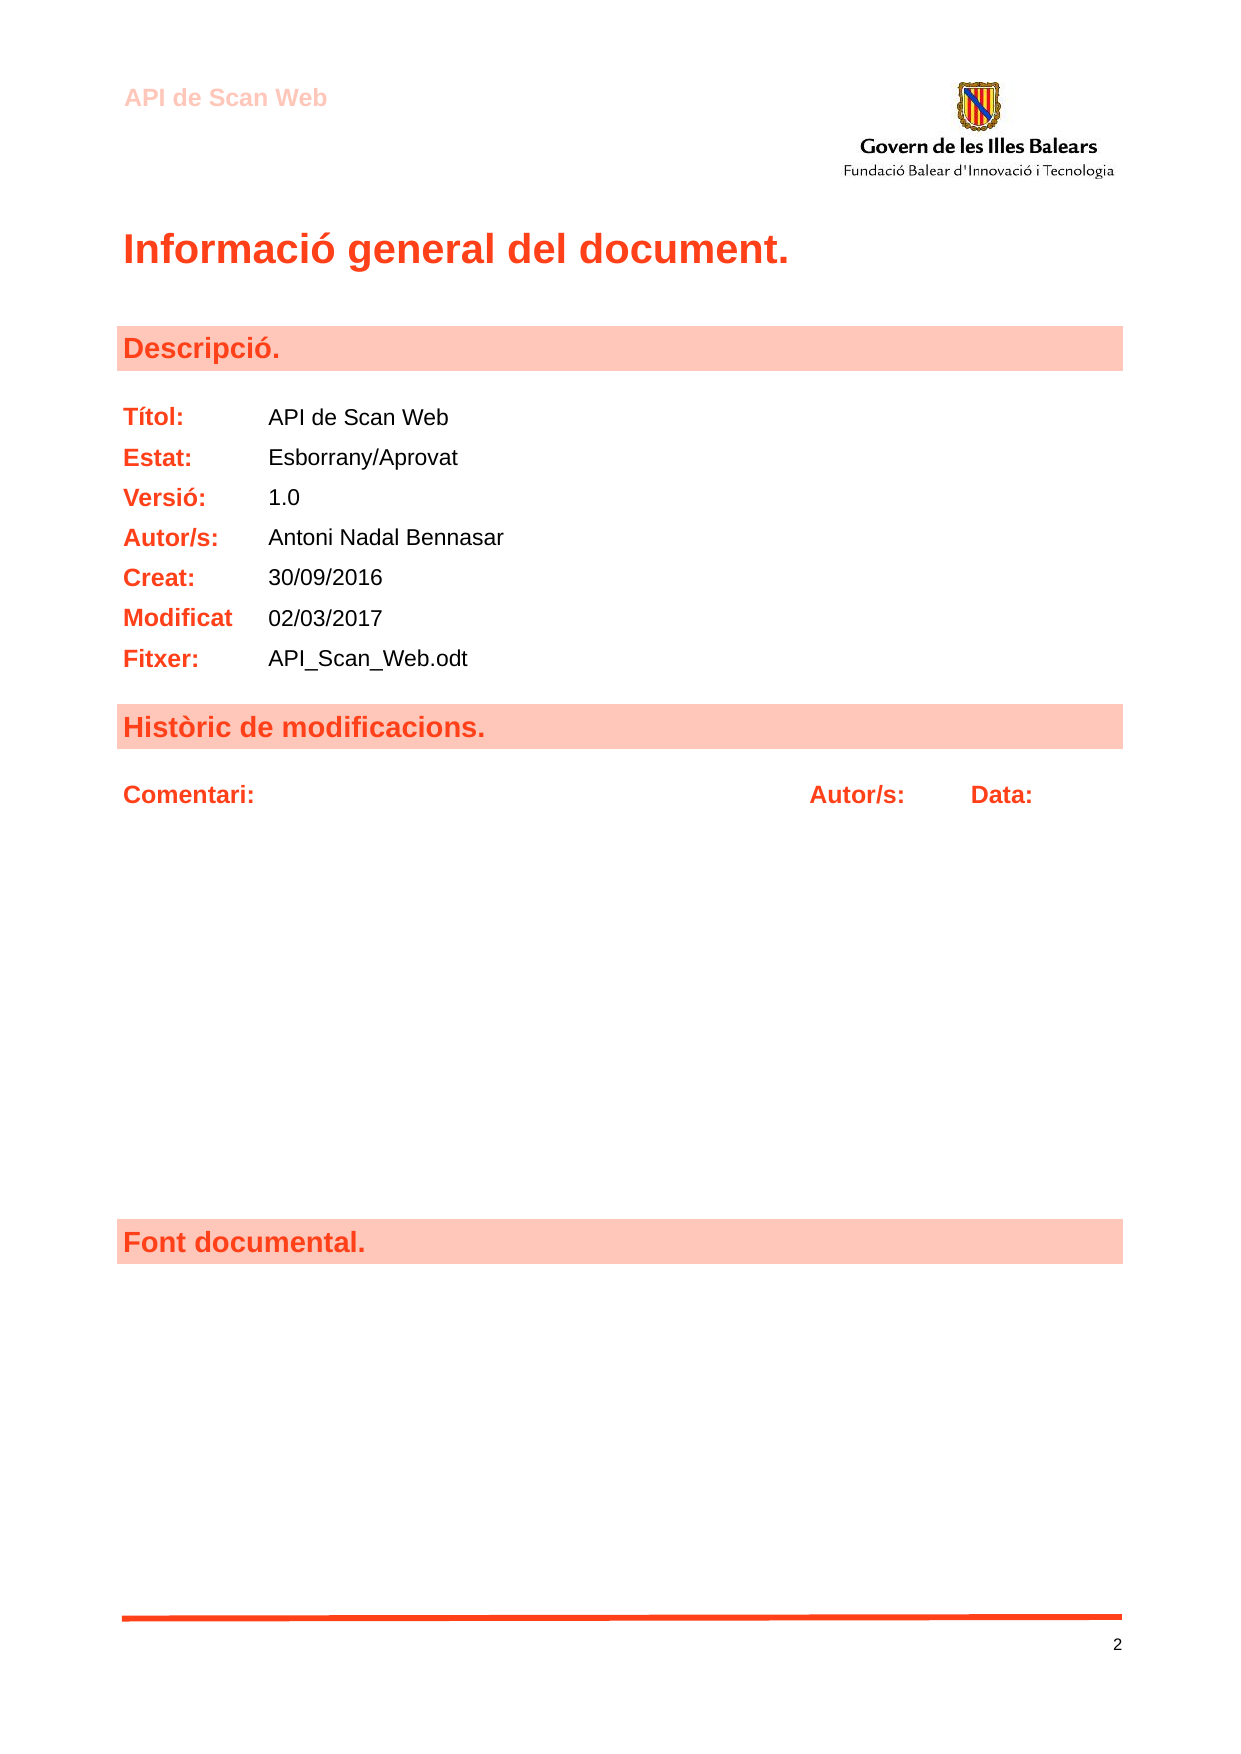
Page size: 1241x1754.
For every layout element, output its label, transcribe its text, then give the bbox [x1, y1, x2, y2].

table_cell Autor/s: [117, 517, 262, 557]
table_cell [117, 1042, 803, 1080]
table_cell API de Scan Web [262, 397, 1123, 437]
table_cell Històric de modificacions. [117, 704, 1123, 749]
table_cell Autor/s: [803, 775, 965, 815]
table_cell [803, 1118, 965, 1155]
table_cell [117, 1264, 1123, 1290]
table_cell [117, 929, 803, 966]
table_cell [965, 1004, 1123, 1042]
table_cell [965, 891, 1123, 928]
table_cell [965, 966, 1123, 1004]
table_cell [117, 749, 1123, 775]
table_cell [965, 1080, 1123, 1117]
table_cell Fitxer: [117, 638, 262, 678]
table_cell Antoni Nadal Bennasar [262, 517, 1123, 557]
table_cell [117, 891, 803, 928]
table_cell [803, 815, 965, 853]
table_cell [965, 815, 1123, 853]
table_cell Estat: [117, 437, 262, 477]
table_cell Font documental. [117, 1219, 1123, 1264]
table_cell Descripció. [117, 326, 1123, 371]
table_cell [117, 371, 1123, 397]
table_cell [117, 1004, 803, 1042]
table_cell [117, 1290, 1123, 1328]
table_cell [803, 1155, 965, 1193]
table_cell 02/03/2017 [262, 598, 1123, 638]
table_cell [803, 1004, 965, 1042]
table_cell [117, 678, 1123, 704]
table_cell Modificat [117, 598, 262, 638]
table_cell [803, 1042, 965, 1080]
table_cell [117, 966, 803, 1004]
table_cell [965, 929, 1123, 966]
table_cell [803, 966, 965, 1004]
table_cell [117, 1155, 803, 1193]
table_cell [117, 1118, 803, 1155]
table_cell [117, 1193, 1123, 1219]
table_cell [965, 1042, 1123, 1080]
table_cell API_Scan_Web.odt [262, 638, 1123, 678]
table_cell [803, 891, 965, 928]
table_cell Versió: [117, 477, 262, 517]
table_cell [803, 1080, 965, 1117]
table_cell [965, 1118, 1123, 1155]
table_cell [117, 853, 803, 891]
table_cell [117, 1328, 1123, 1365]
table_cell 30/09/2016 [262, 558, 1123, 598]
table_cell [117, 1080, 803, 1117]
table_cell [803, 929, 965, 966]
table_header Informació general del document. [117, 219, 1123, 326]
table_cell [117, 815, 803, 853]
table_cell [965, 853, 1123, 891]
table_cell Data: [965, 775, 1123, 815]
table_cell Comentari: [117, 775, 803, 815]
table_cell Creat: [117, 558, 262, 598]
picture [840, 82, 1117, 179]
table_cell Esborrany/Aprovat [262, 437, 1123, 477]
table_cell 1.0 [262, 477, 1123, 517]
table_cell Títol: [117, 397, 262, 437]
table_cell [965, 1155, 1123, 1193]
table_cell [803, 853, 965, 891]
